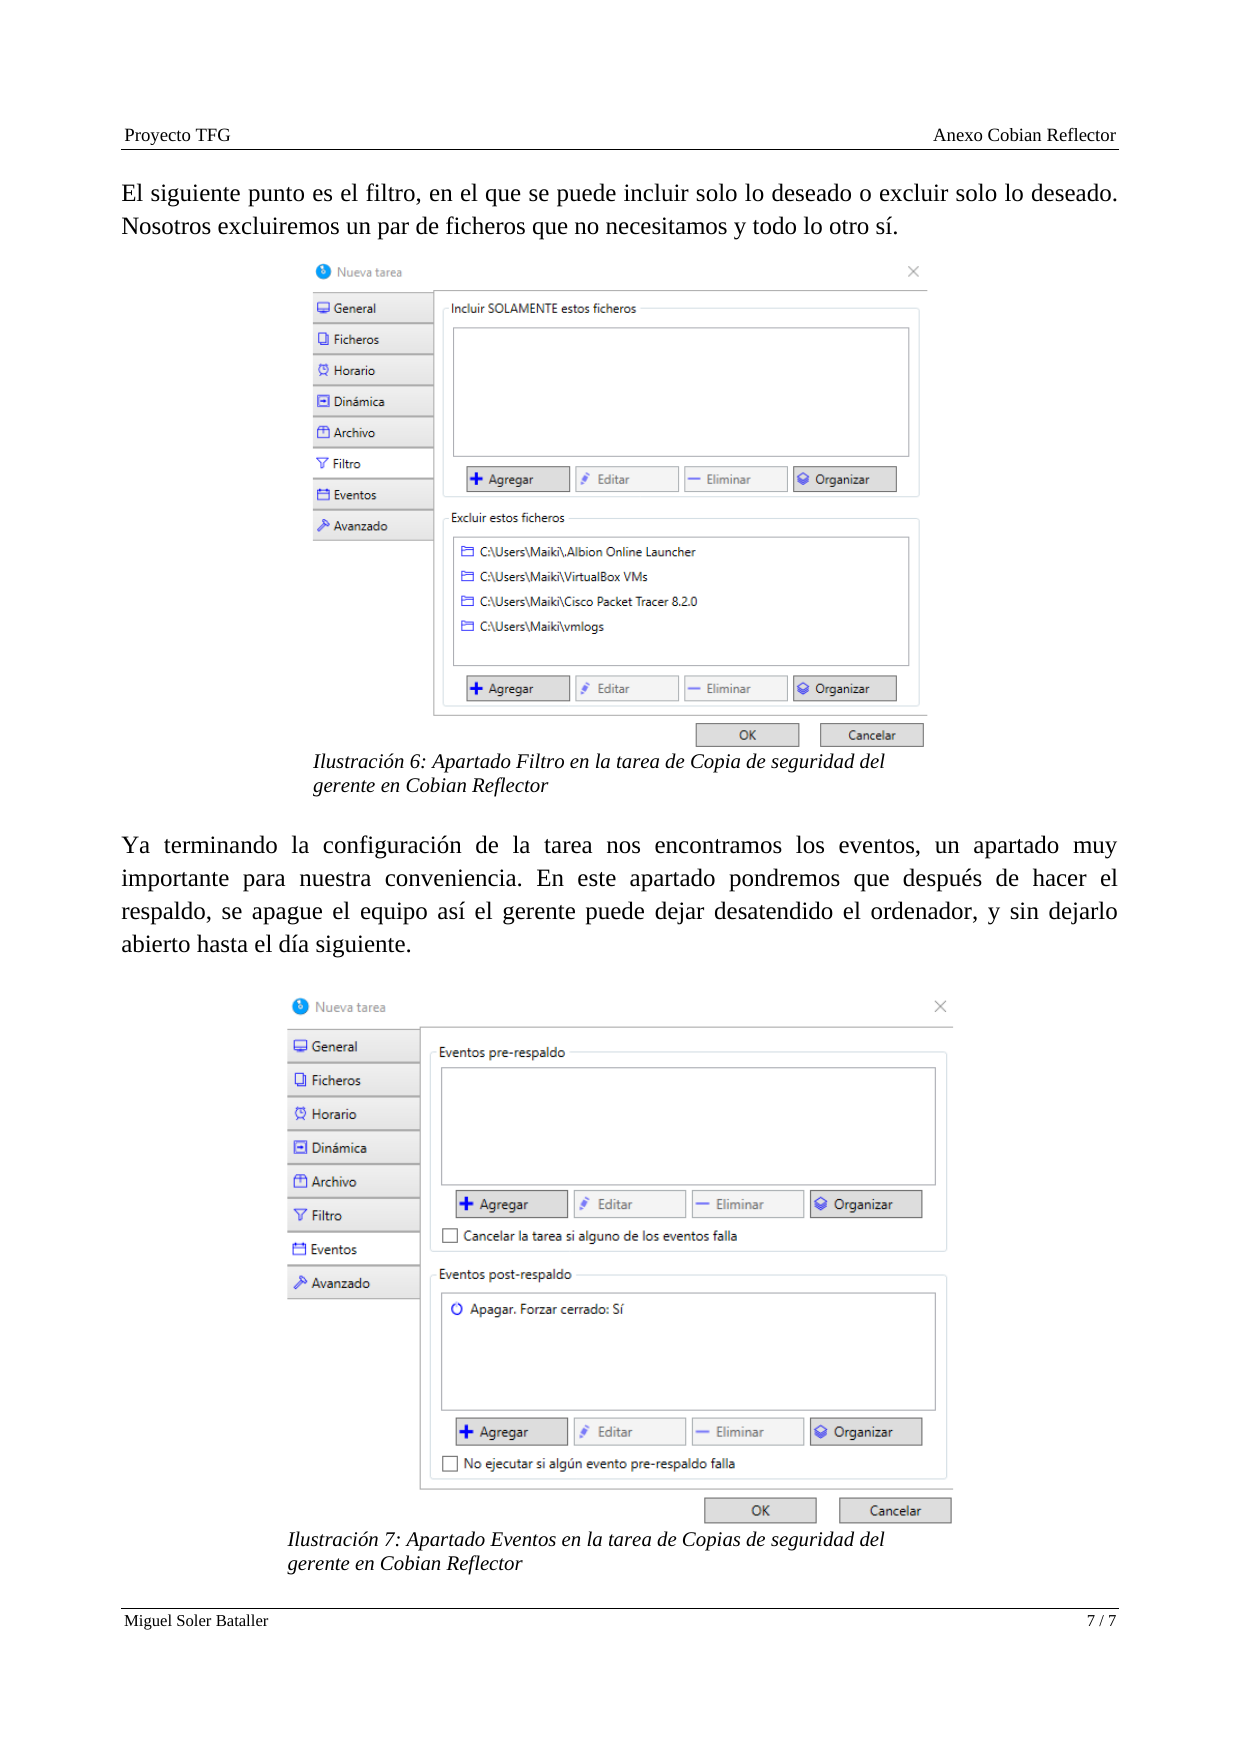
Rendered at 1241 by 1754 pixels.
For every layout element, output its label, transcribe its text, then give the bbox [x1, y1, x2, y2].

text Ya terminando la configuración de la tarea nos encontramos los eventos, un apartado muy importante para nuestra conveniencia. En este apartado pondremos que después de hacer el respaldo, se apague el equipo así el gerente puede dejar desatendido el ordenador, y sin dejarlo abierto hasta el día siguiente. [121, 830, 1119, 958]
text Ilustración 7: Apartado Eventos en la tarea de Copias de seguridad del gerente en Cobian Reflector [287, 1528, 953, 1575]
picture [312, 260, 928, 749]
picture [287, 994, 954, 1528]
text El siguiente punto es el filtro, en el que se puede incluir solo lo deseado o excluir solo lo deseado. Nosotros excluiremos un par de ficheros que no necesitamos y todo lo otro sí. [121, 178, 1119, 240]
text Ilustración 6: Apartado Filtro en la tarea de Copia de seguridad del gerente en Cobian Reflector [313, 749, 927, 797]
